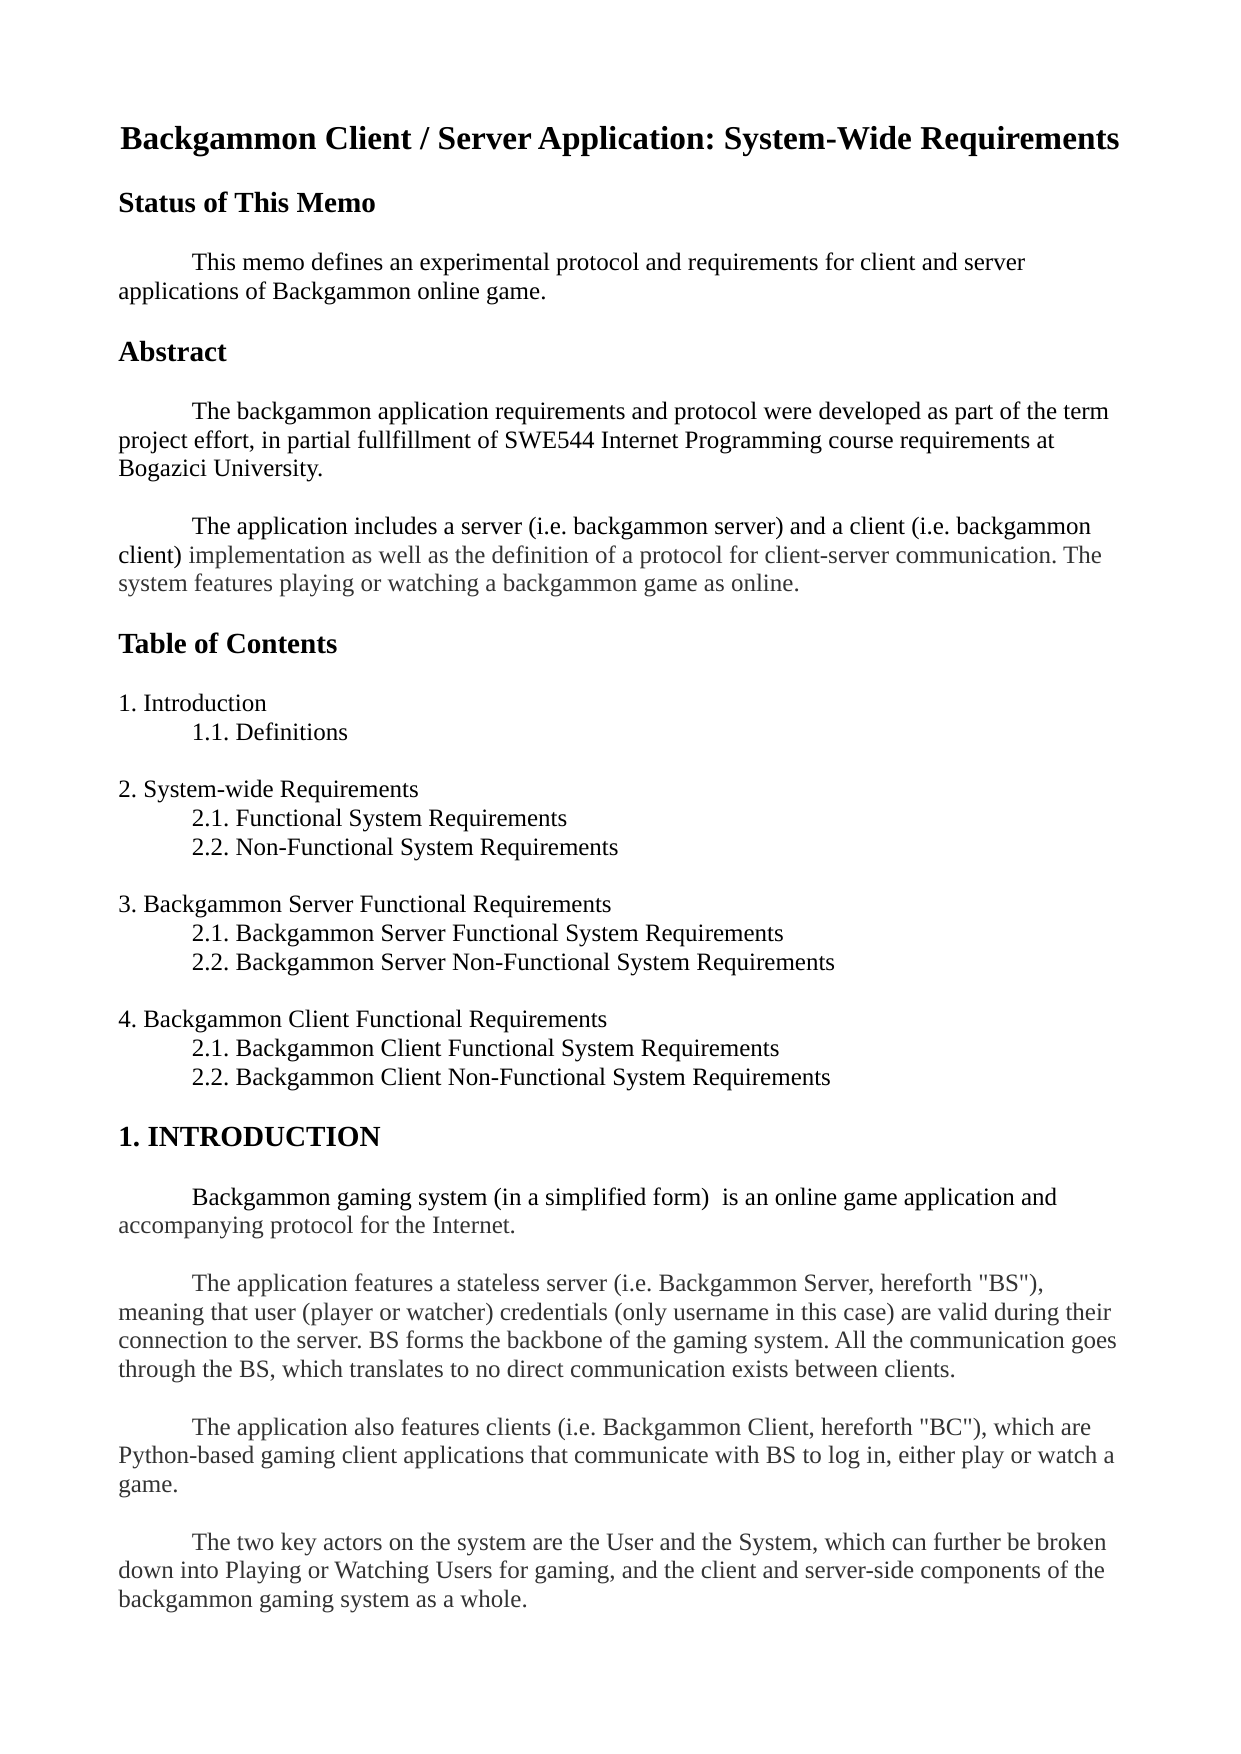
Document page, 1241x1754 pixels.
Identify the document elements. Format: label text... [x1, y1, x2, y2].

text The application features a stateless server (i.e. Backgammon Server, hereforth "BS"), meaning that user (player or watcher) credentials (only username in this case) are valid during their connection to the server. BS forms the backbone of the gaming system. All the communication goes through the BS, which translates to no direct communication exists between clients. [118, 1268, 1122, 1383]
text Backgammon gaming system (in a simplified form) is an online game application and accompanying protocol for the Internet. [118, 1182, 1122, 1239]
text The backgammon application requirements and protocol were developed as part of the term project effort, in partial fullfillment of SWE544 Internet Programming course requirements at Bogazici University. [118, 396, 1122, 482]
text The application includes a server (i.e. backgammon server) and a client (i.e. backgammon client) implementation as well as the definition of a protocol for client-server communication. The system features playing or watching a backgammon game as online. [118, 511, 1122, 597]
text Status of This Memo [118, 185, 1122, 219]
text This memo defines an experimental protocol and requirements for client and server applications of Backgammon online game. [118, 247, 1122, 305]
text Backgammon Client / Server Application: System-Wide Requirements [118, 118, 1122, 156]
text 1.1. Definitions [118, 717, 1122, 746]
text 1. Introduction [118, 688, 1122, 717]
text 2.2. Backgammon Client Non-Functional System Requirements [118, 1062, 1122, 1091]
text 2.1. Backgammon Client Functional System Requirements [118, 1033, 1122, 1062]
text 2. System-wide Requirements [118, 774, 1122, 803]
text 1. INTRODUCTION [118, 1119, 1122, 1153]
text 3. Backgammon Server Functional Requirements [118, 889, 1122, 918]
text 2.2. Backgammon Server Non-Functional System Requirements [118, 947, 1122, 976]
text 4. Backgammon Client Functional Requirements [118, 1004, 1122, 1033]
text 2.1. Functional System Requirements [118, 803, 1122, 832]
text The two key actors on the system are the User and the System, which can further be broken down into Playing or Watching Users for gaming, and the client and server-side components of the backgammon gaming system as a whole. [118, 1527, 1122, 1613]
text Table of Contents [118, 626, 1122, 659]
text The application also features clients (i.e. Backgammon Client, hereforth "BC"), which are Python-based gaming client applications that communicate with BS to log in, either play or watch a game. [118, 1412, 1122, 1498]
text 2.1. Backgammon Server Functional System Requirements [118, 918, 1122, 947]
text Abstract [118, 334, 1122, 367]
text 2.2. Non-Functional System Requirements [118, 832, 1122, 861]
